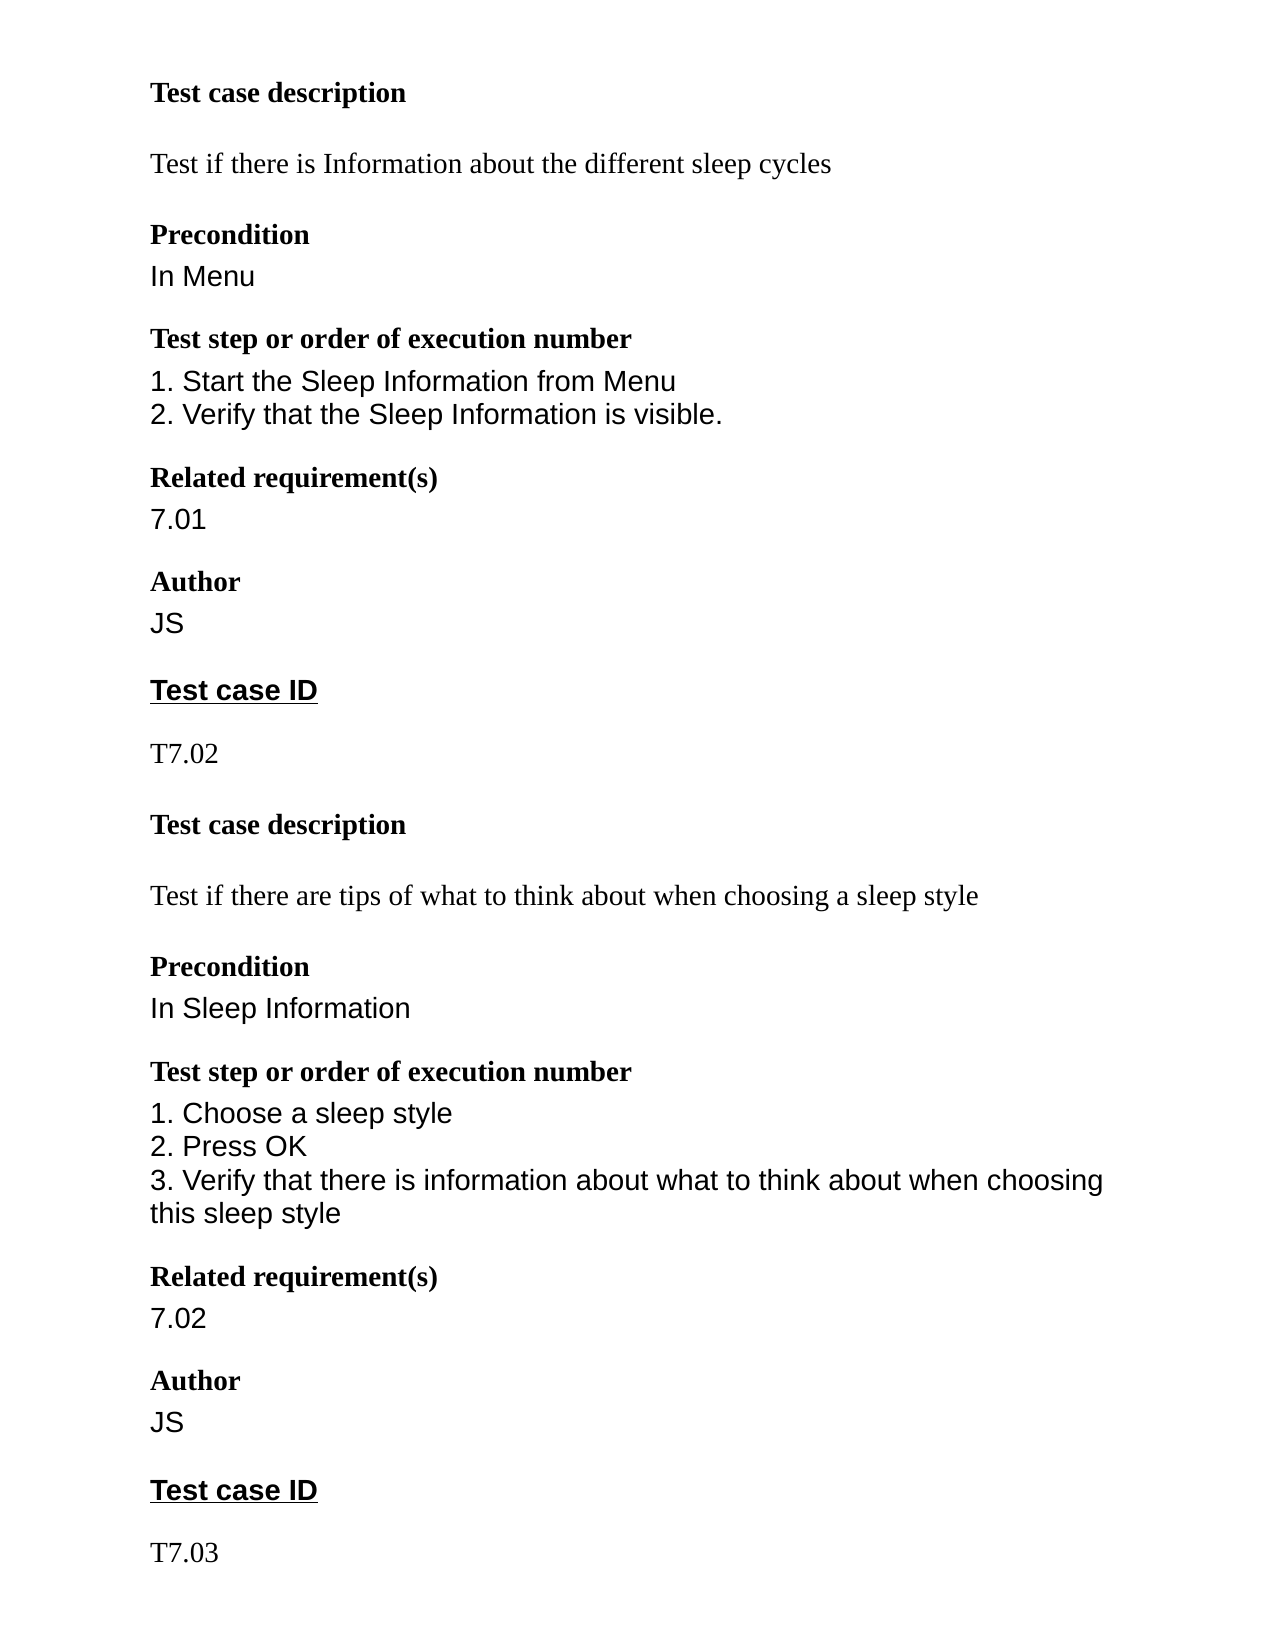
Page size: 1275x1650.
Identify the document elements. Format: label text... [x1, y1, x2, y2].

text Test step or order of execution number [150, 322, 1125, 355]
text Test if there is Information about the different sleep cycles [150, 146, 1125, 179]
text Test step or order of execution number [150, 1054, 1125, 1087]
text 1. Choose a sleep style 2. Press OK 3. Verify that there is information about what to think about when choosing this sleep style [150, 1096, 1125, 1230]
text Test if there are tips of what to think about when choosing a sleep style [150, 878, 1125, 912]
text JS Test case ID [150, 1405, 1125, 1506]
text T7.02 [150, 736, 1125, 769]
text Test case description [150, 807, 1125, 841]
text Precondition [150, 949, 1125, 983]
text Author [150, 564, 1125, 598]
text Related requirement(s) [150, 1259, 1125, 1292]
text In Menu [150, 259, 1125, 292]
text 7.01 [150, 502, 1125, 535]
text Related requirement(s) [150, 460, 1125, 493]
text T7.03 [150, 1535, 1125, 1569]
text 1. Start the Sleep Information from Menu 2. Verify that the Sleep Information is visible. [150, 363, 1125, 431]
text Precondition [150, 217, 1125, 251]
text JS Test case ID [150, 606, 1125, 707]
text Author [150, 1363, 1125, 1397]
text In Sleep Information [150, 991, 1125, 1024]
text 7.02 [150, 1301, 1125, 1334]
text Test case description [150, 75, 1125, 108]
